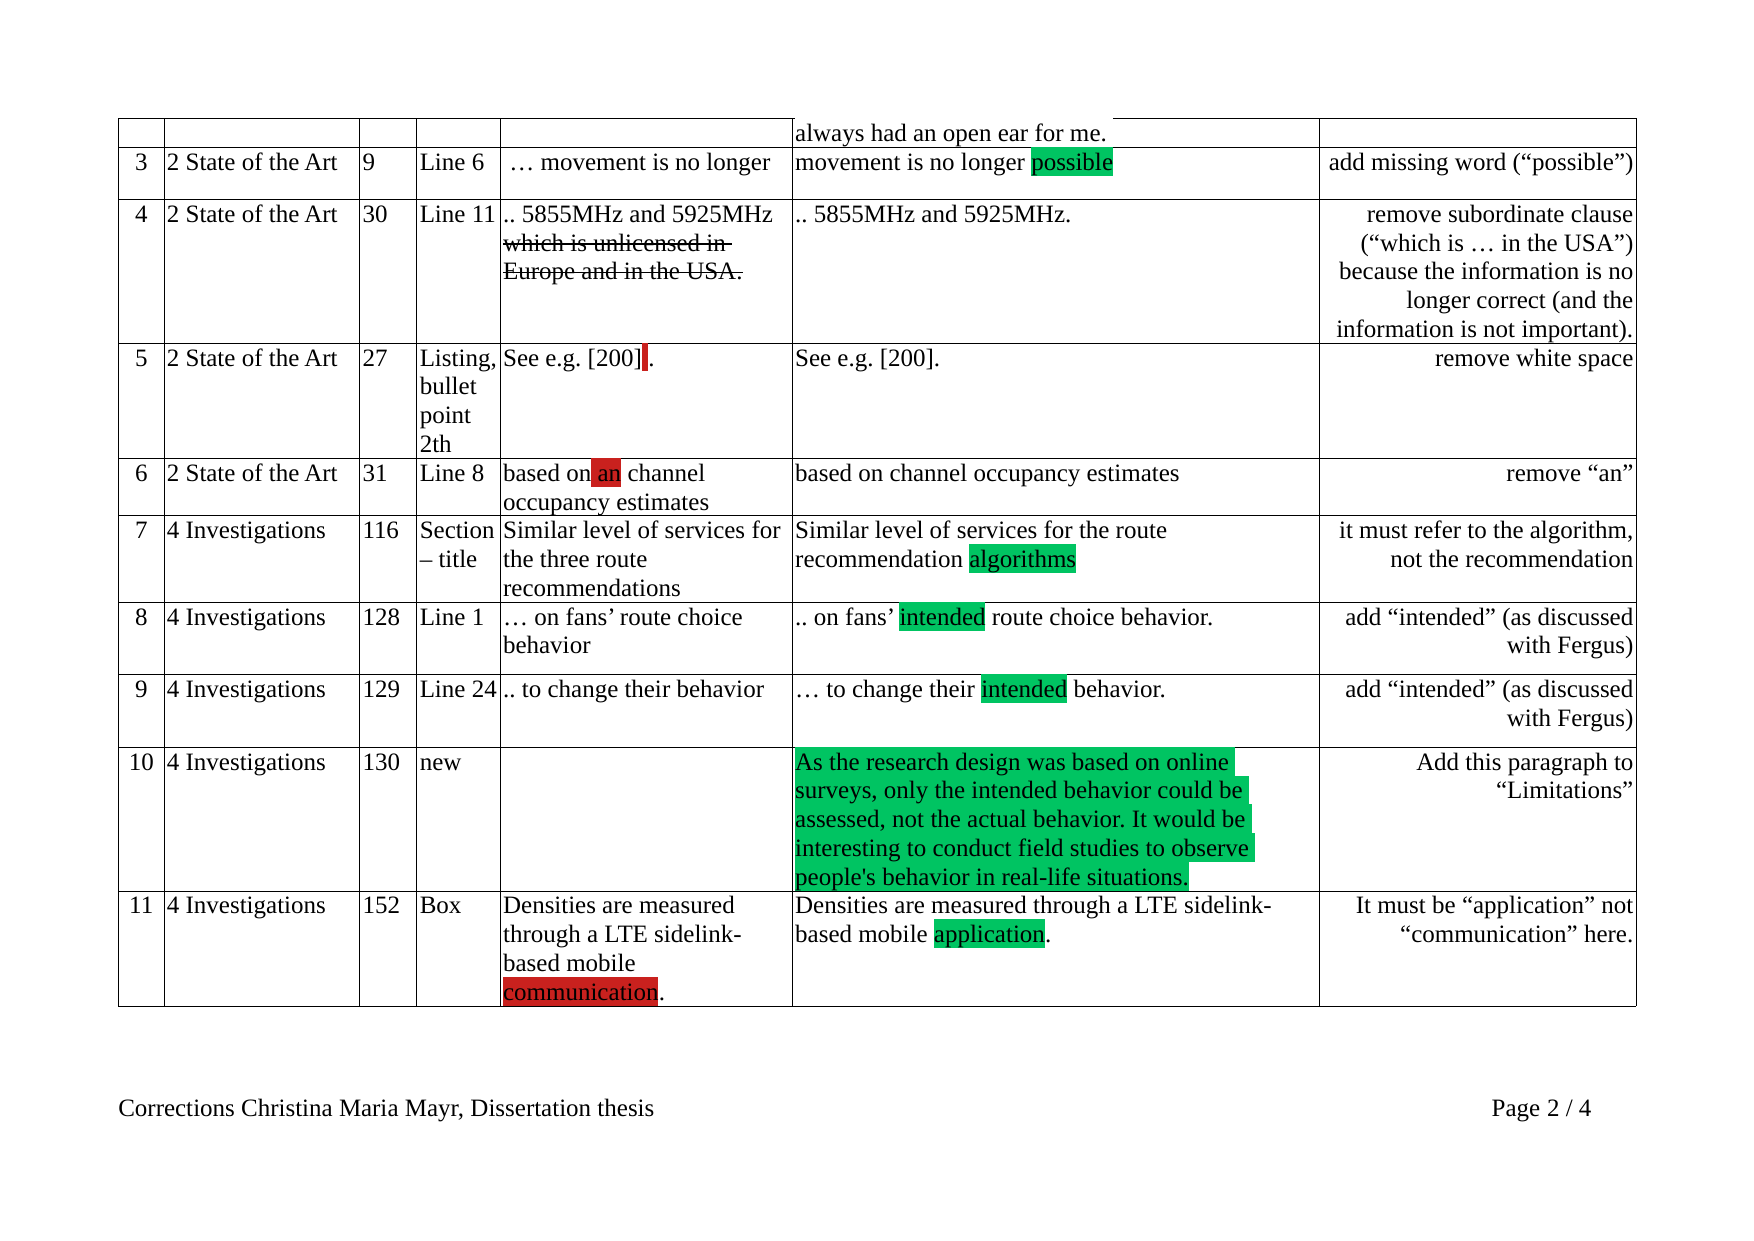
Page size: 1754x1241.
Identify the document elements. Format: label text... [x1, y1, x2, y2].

table_cell Line 11 [417, 200, 500, 343]
table_cell 2 State of the Art [165, 459, 359, 515]
table_cell 152 [360, 892, 416, 1006]
table_cell 4 Investigations [165, 603, 359, 674]
table_cell 10 [119, 748, 164, 891]
table_cell … on fans’ route choice behavior [501, 603, 792, 674]
table_cell Densities are measured through a LTE sidelink-based mobile communication. [501, 892, 792, 1006]
table_cell 9 [119, 675, 164, 747]
table_cell movement is no longer possible [793, 148, 1319, 199]
table_cell add “intended” (as discussed with Fergus) [1320, 675, 1636, 747]
table_cell remove white space [1320, 344, 1636, 458]
table_cell [119, 119, 164, 147]
table_cell .. 5855MHz and 5925MHz which is unlicensed in Europe and in the USA. [501, 200, 792, 343]
table_cell Densities are measured through a LTE sidelink-based mobile application. [793, 892, 1319, 1006]
table_cell 9 [360, 148, 416, 199]
table_cell [417, 119, 500, 147]
table_cell add missing word (“possible”) [1320, 148, 1636, 199]
table_cell … movement is no longer [501, 148, 792, 199]
table_cell new [417, 748, 500, 891]
table_cell 3 [119, 148, 164, 199]
table_cell 27 [360, 344, 416, 458]
table_cell 116 [360, 516, 416, 602]
table_cell remove “an” [1320, 459, 1636, 515]
table_cell 2 State of the Art [165, 344, 359, 458]
table_cell 128 [360, 603, 416, 674]
table_cell 5 [119, 344, 164, 458]
table_cell 2 State of the Art [165, 148, 359, 199]
table_cell 130 [360, 748, 416, 891]
table_cell add “intended” (as discussed with Fergus) [1320, 603, 1636, 674]
table_cell .. to change their behavior [501, 675, 792, 747]
table_cell [360, 119, 416, 147]
table_cell See e.g. [200]. [793, 344, 1319, 458]
table_cell .. 5855MHz and 5925MHz. [793, 200, 1319, 343]
table_cell .. on fans’ intended route choice behavior. [793, 603, 1319, 674]
table_cell [1320, 119, 1636, 147]
table_cell always had an open ear for me. [793, 119, 1319, 147]
table_cell Similar level of services for the three route recommendations [501, 516, 792, 602]
table_cell 8 [119, 603, 164, 674]
table_cell Line 6 [417, 148, 500, 199]
table_cell 4 [119, 200, 164, 343]
table_cell [501, 748, 792, 891]
table_cell Line 8 [417, 459, 500, 515]
table_cell It must be “application” not “communication” here. [1320, 892, 1636, 1006]
table_cell remove subordinate clause (“which is … in the USA”) because the information is no longer correct (and the information is not important). [1320, 200, 1636, 343]
table_cell it must refer to the algorithm, not the recommendation [1320, 516, 1636, 602]
table_cell 30 [360, 200, 416, 343]
table_cell 129 [360, 675, 416, 747]
table_cell Similar level of services for the route recommendation algorithms [793, 516, 1319, 602]
table_cell Box [417, 892, 500, 1006]
table_cell 31 [360, 459, 416, 515]
table_cell [165, 119, 359, 147]
table_cell As the research design was based on online surveys, only the intended behavior could be assessed, not the actual behavior. It would be interesting to conduct field studies to observe people's behavior in real-life situations. [793, 748, 1319, 891]
table_cell 2 State of the Art [165, 200, 359, 343]
table_cell 7 [119, 516, 164, 602]
table_cell 4 Investigations [165, 892, 359, 1006]
table_cell Add this paragraph to “Limitations” [1320, 748, 1636, 891]
table_cell … to change their intended behavior. [793, 675, 1319, 747]
table_cell Line 1 [417, 603, 500, 674]
table_cell See e.g. [200] . [501, 344, 792, 458]
table_cell Line 24 [417, 675, 500, 747]
table_cell based on channel occupancy estimates [793, 459, 1319, 515]
table_cell 6 [119, 459, 164, 515]
table_cell 4 Investigations [165, 675, 359, 747]
table_cell Section – title [417, 516, 500, 602]
table_cell 4 Investigations [165, 748, 359, 891]
table_cell 4 Investigations [165, 516, 359, 602]
table_cell [501, 119, 792, 147]
table_cell Listing, bullet point 2th [417, 344, 500, 458]
table_cell based on an channel occupancy estimates [501, 459, 792, 515]
table_cell 11 [119, 892, 164, 1006]
